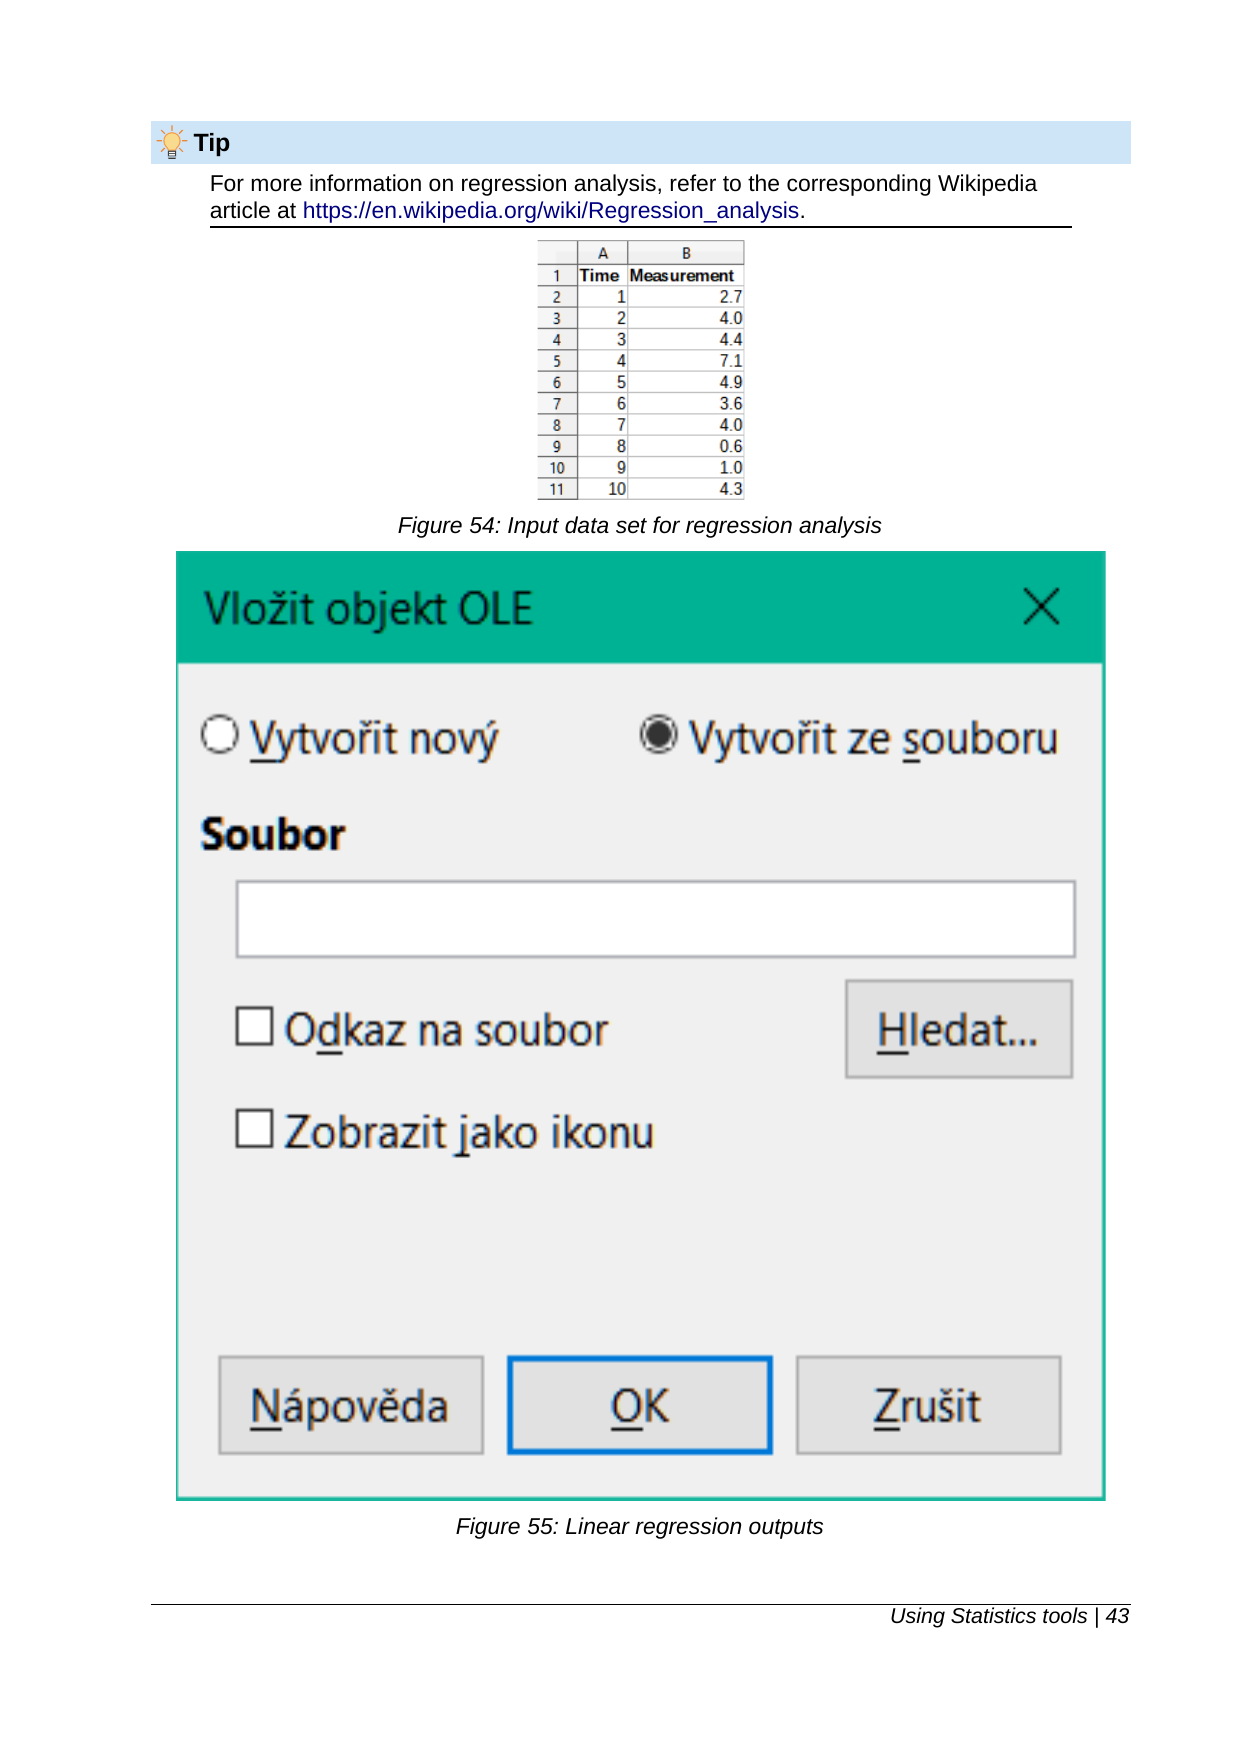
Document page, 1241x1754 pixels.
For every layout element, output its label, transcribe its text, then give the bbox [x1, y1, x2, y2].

text Figure 54: Input data set for regression analysis [398, 512, 884, 539]
subtitle Tip [151, 121, 1131, 164]
text For more information on regression analysis, refer to the corresponding Wikipedia article at https://en.wikipedia.org/wiki/Regression_analysis. [209, 170, 1072, 228]
picture [176, 551, 1106, 1501]
text Figure 55: Linear regression outputs [176, 1513, 1106, 1539]
picture [537, 240, 745, 500]
